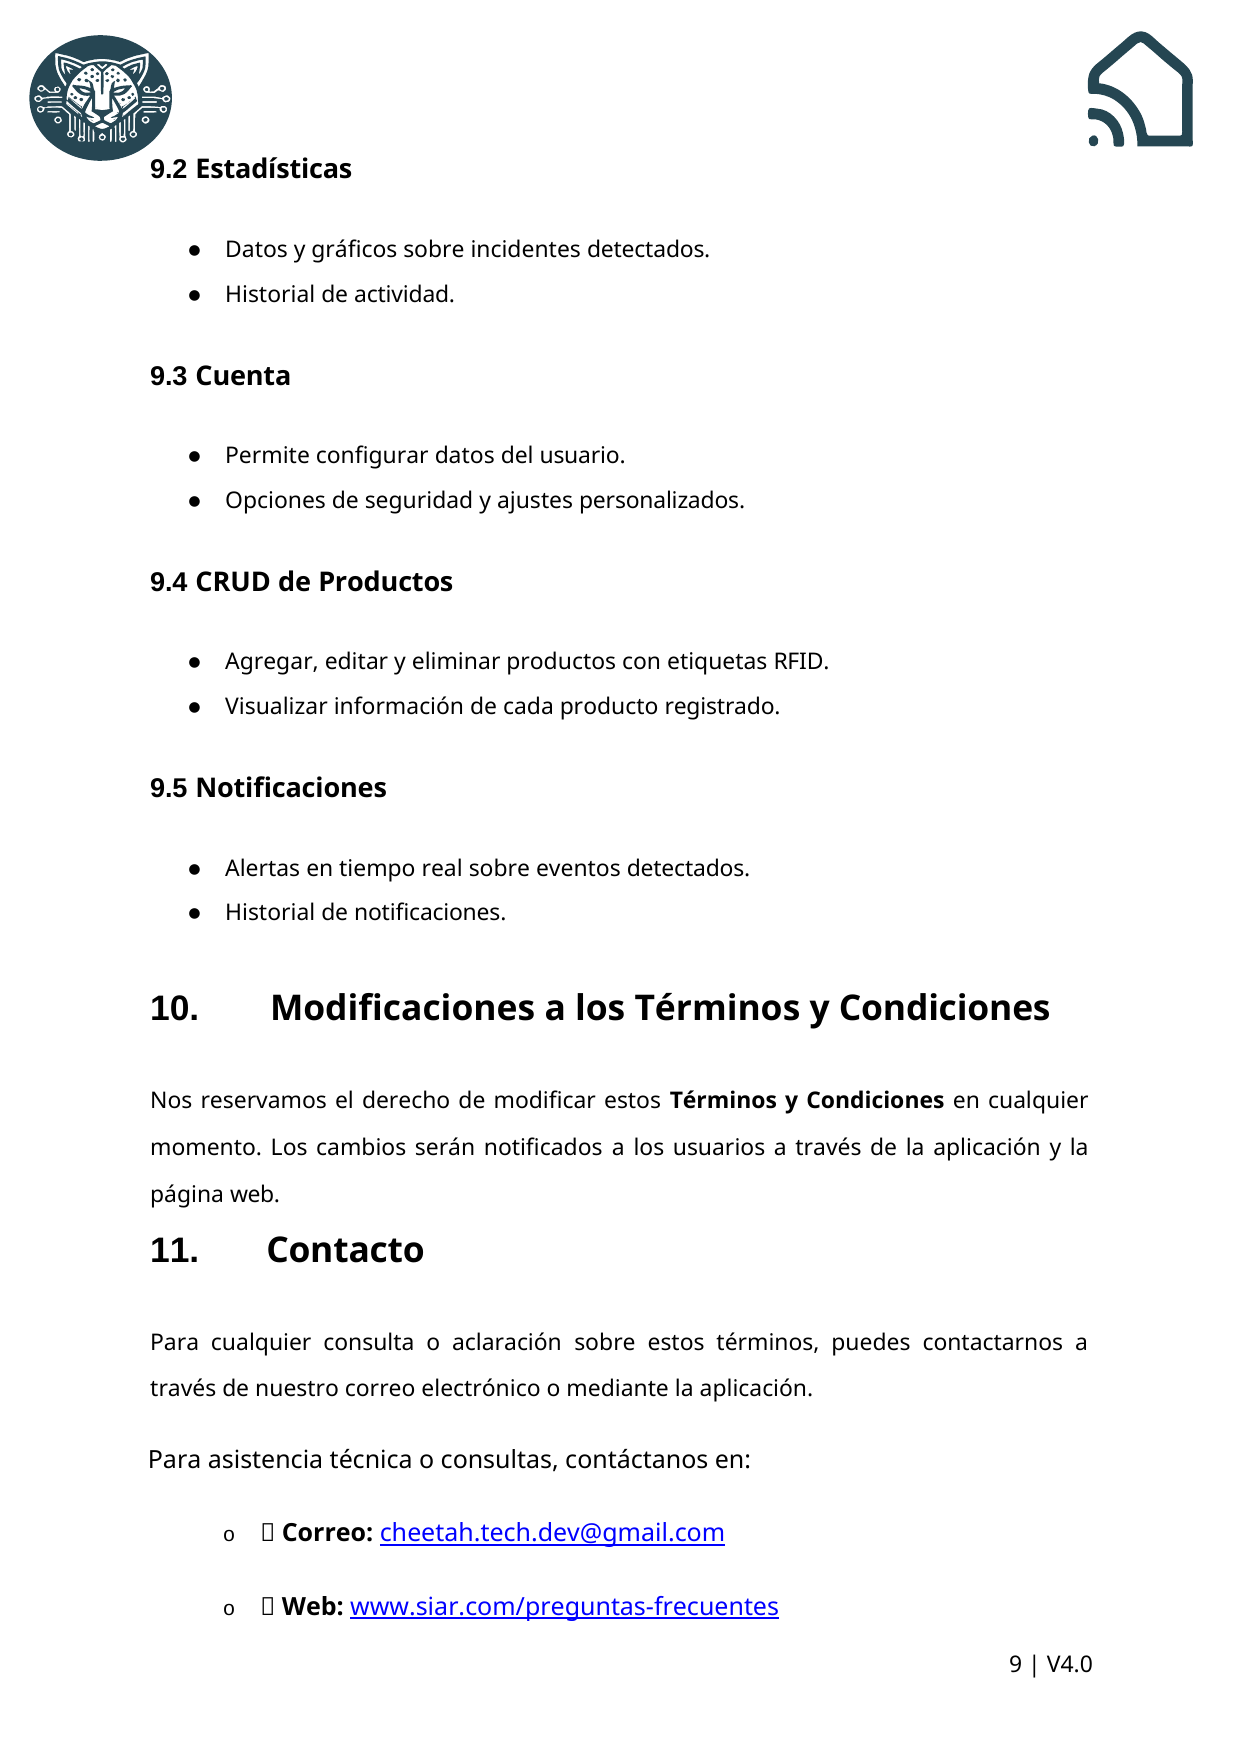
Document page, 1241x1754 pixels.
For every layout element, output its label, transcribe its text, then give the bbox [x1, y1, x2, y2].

list Opciones de seguridad y ajustes personalizados. [187, 484, 1093, 515]
text Nos reservamos el derecho de modificar estos Términos y Condiciones en cualquier momento. Los cambios serán notificados a los usuarios a través de la aplicación y la página web. [150, 1084, 1088, 1209]
list Permite configurar datos del usuario. [187, 439, 1093, 471]
text Para cualquier consulta o aclaración sobre estos términos, puedes contactarnos a través de nuestro correo electrónico o mediante la aplicación. [150, 1326, 1088, 1404]
list Historial de notificaciones. [187, 896, 1093, 927]
list Visualizar información de cada producto registrado. [187, 690, 1093, 721]
list 🌐 Web: www.siar.com/preguntas-frecuentes [223, 1588, 1093, 1622]
list Notificaciones [150, 768, 1093, 805]
list Estadísticas [150, 150, 1093, 187]
list Historial de actividad. [187, 278, 1093, 309]
list Agregar, editar y eliminar productos con etiquetas RFID. [187, 645, 1093, 677]
list Alertas en tiempo real sobre eventos detectados. [187, 851, 1093, 883]
list CRUD de Productos [150, 562, 1093, 599]
text Para asistencia técnica o consultas, contáctanos en: [148, 1442, 1093, 1476]
list Modificaciones a los Términos y Condiciones [150, 983, 1093, 1031]
list 📧 Correo: cheetah.tech.dev@gmail.com [223, 1515, 1093, 1549]
list Contacto [150, 1224, 1093, 1273]
list Cuenta [150, 356, 1093, 393]
list Datos y gráficos sobre incidentes detectados. [187, 233, 1093, 264]
